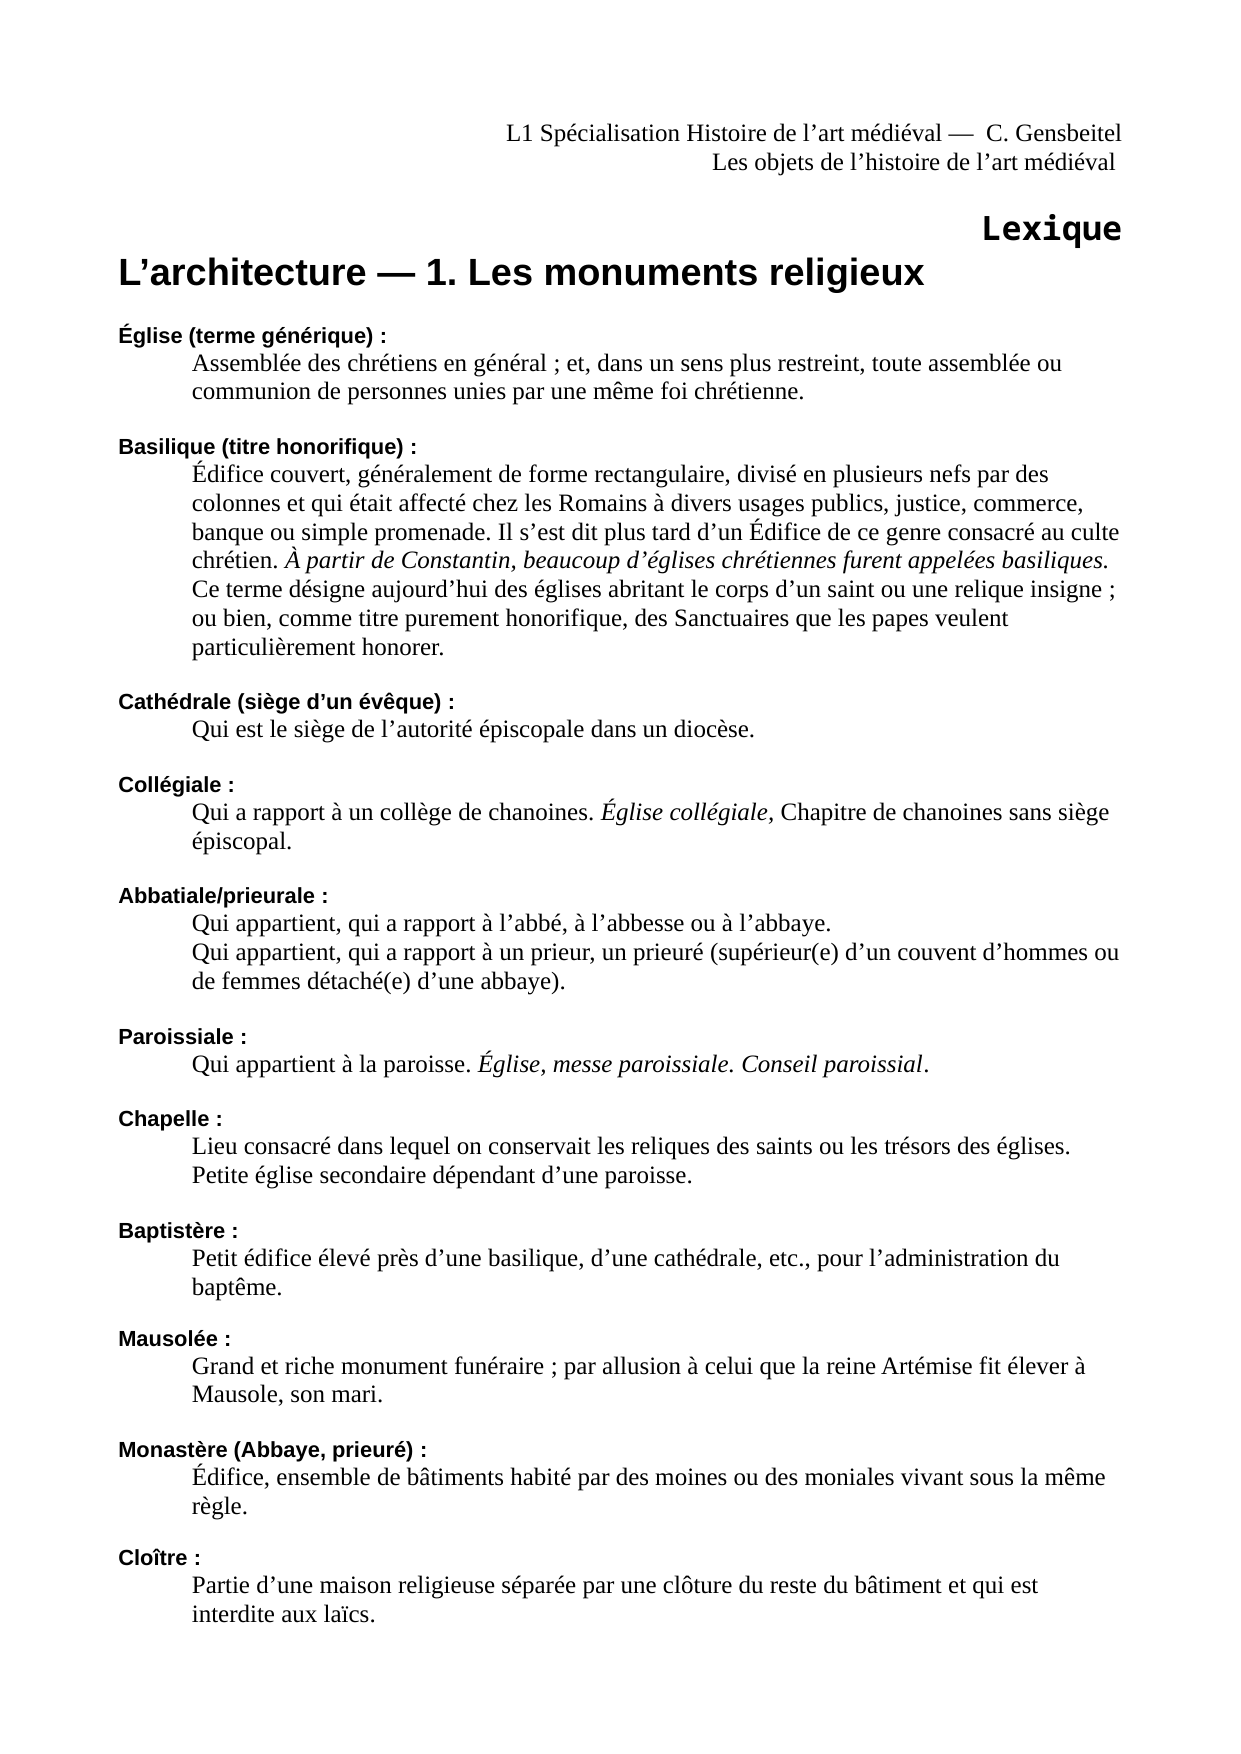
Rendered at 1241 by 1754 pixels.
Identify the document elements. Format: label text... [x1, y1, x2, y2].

text Édifice, ensemble de bâtiments habité par des moines ou des moniales vivant sous la même règle. [192, 1462, 1122, 1520]
subtitle Lexique [118, 204, 1122, 250]
text Qui a rapport à un collège de chanoines. Église collégiale, Chapitre de chanoines sans siège épiscopal. [192, 797, 1122, 854]
subtitle Chapelle : [118, 1106, 1122, 1131]
subtitle Cathédrale (siège d’un évêque) : [118, 689, 1122, 714]
text Assemblée des chrétiens en général ; et, dans un sens plus restreint, toute assemblée ou communion de personnes unies par une même foi chrétienne. [192, 348, 1122, 405]
text Petite église secondaire dépendant d’une paroisse. [192, 1160, 1122, 1189]
subtitle Paroissiale : [118, 1023, 1122, 1049]
subtitle Monastère (Abbaye, prieuré) : [118, 1437, 1122, 1462]
text L1 Spécialisation Histoire de l’art médiéval — C. Gensbeitel [118, 118, 1122, 147]
text Qui appartient, qui a rapport à un prieur, un prieuré (supérieur(e) d’un couvent d’hommes ou de femmes détaché(e) d’une abbaye). [192, 937, 1122, 995]
subtitle Église (terme générique) : [118, 322, 1122, 348]
subtitle Cloître : [118, 1545, 1122, 1570]
text Grand et riche monument funéraire ; par allusion à celui que la reine Artémise fit élever à Mausole, son mari. [192, 1351, 1122, 1408]
text Lieu consacré dans lequel on conservait les reliques des saints ou les trésors des églises. [192, 1131, 1122, 1160]
subtitle Basilique (titre honorifique) : [118, 434, 1122, 459]
text Partie d’une maison religieuse séparée par une clôture du reste du bâtiment et qui est interdite aux laïcs. [192, 1570, 1122, 1628]
text Petit édifice élevé près d’une basilique, d’une cathédrale, etc., pour l’administration du baptême. [192, 1243, 1122, 1300]
text Qui appartient, qui a rapport à l’abbé, à l’abbesse ou à l’abbaye. [192, 908, 1122, 937]
subtitle L’architecture — 1. Les monuments religieux [118, 250, 1122, 294]
text Les objets de l’histoire de l’art médiéval [118, 147, 1122, 176]
text Édifice couvert, généralement de forme rectangulaire, divisé en plusieurs nefs par des colonnes et qui était affecté chez les Romains à divers usages publics, justice, commerce, banque ou simple promenade. Il s’est dit plus tard d’un Édifice de ce genre consacré au culte chrétien. À partir de Constantin, beaucoup d’églises chrétiennes furent appelées basiliques. Ce terme désigne aujourd’hui des églises abritant le corps d’un saint ou une relique insigne ; ou bien, comme titre purement honorifique, des Sanctuaires que les papes veulent particulièrement honorer. [192, 459, 1122, 660]
subtitle Mausolée : [118, 1326, 1122, 1351]
text Qui est le siège de l’autorité épiscopale dans un diocèse. [192, 714, 1122, 743]
text Qui appartient à la paroisse. Église, messe paroissiale. Conseil paroissial. [192, 1049, 1122, 1077]
subtitle Baptistère : [118, 1218, 1122, 1243]
subtitle Abbatiale/prieurale : [118, 883, 1122, 908]
subtitle Collégiale : [118, 772, 1122, 797]
